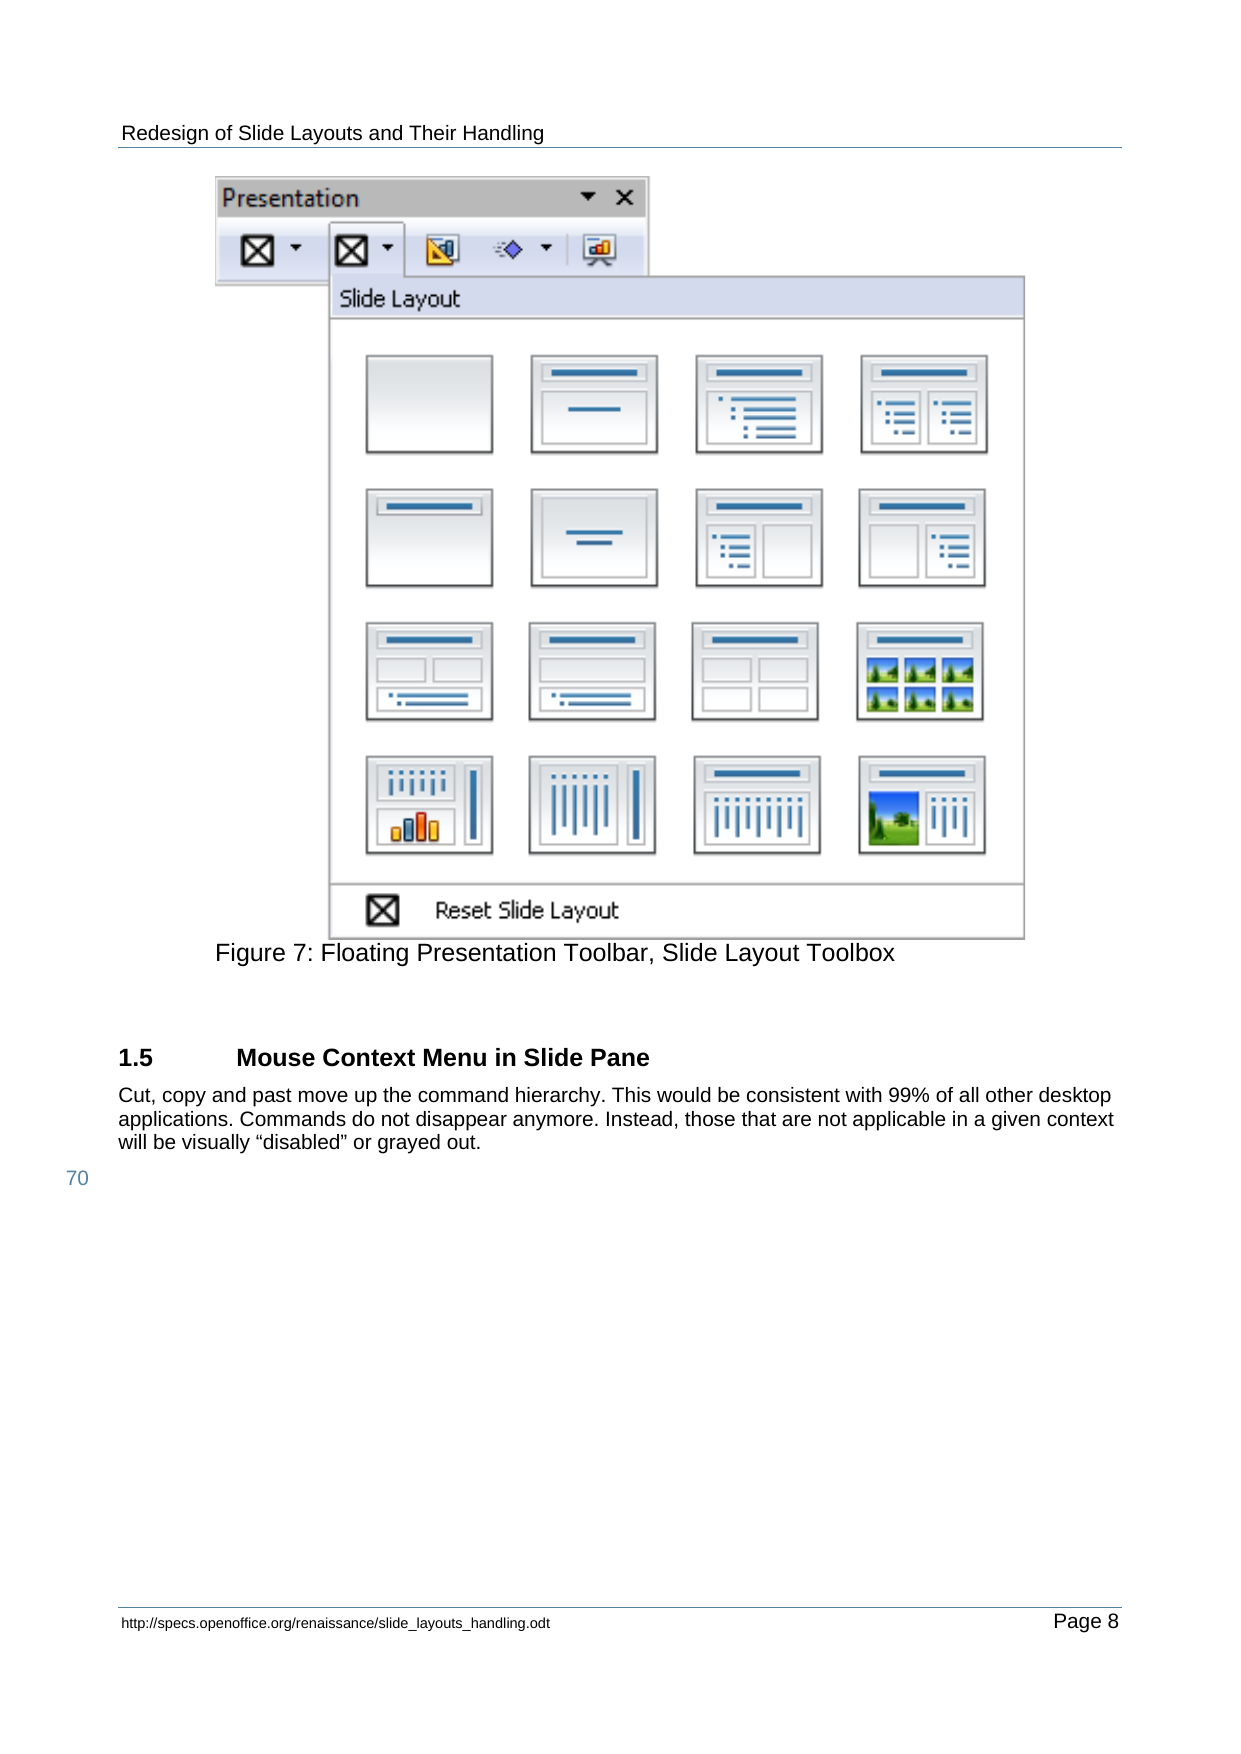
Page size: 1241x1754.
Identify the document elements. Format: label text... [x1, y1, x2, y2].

text Figure 7: Floating Presentation Toolbar, Slide Layout Toolbox [215, 940, 1025, 967]
picture [215, 176, 1026, 940]
subtitle Mouse Context Menu in Slide Pane [118, 1044, 1122, 1072]
text Cut, copy and past move up the command hierarchy. This would be consistent with 99% of all other desktop applications. Commands do not disappear anymore. Instead, those that are not applicable in a given context will be visually “disabled” or grayed out. [118, 1084, 1122, 1153]
